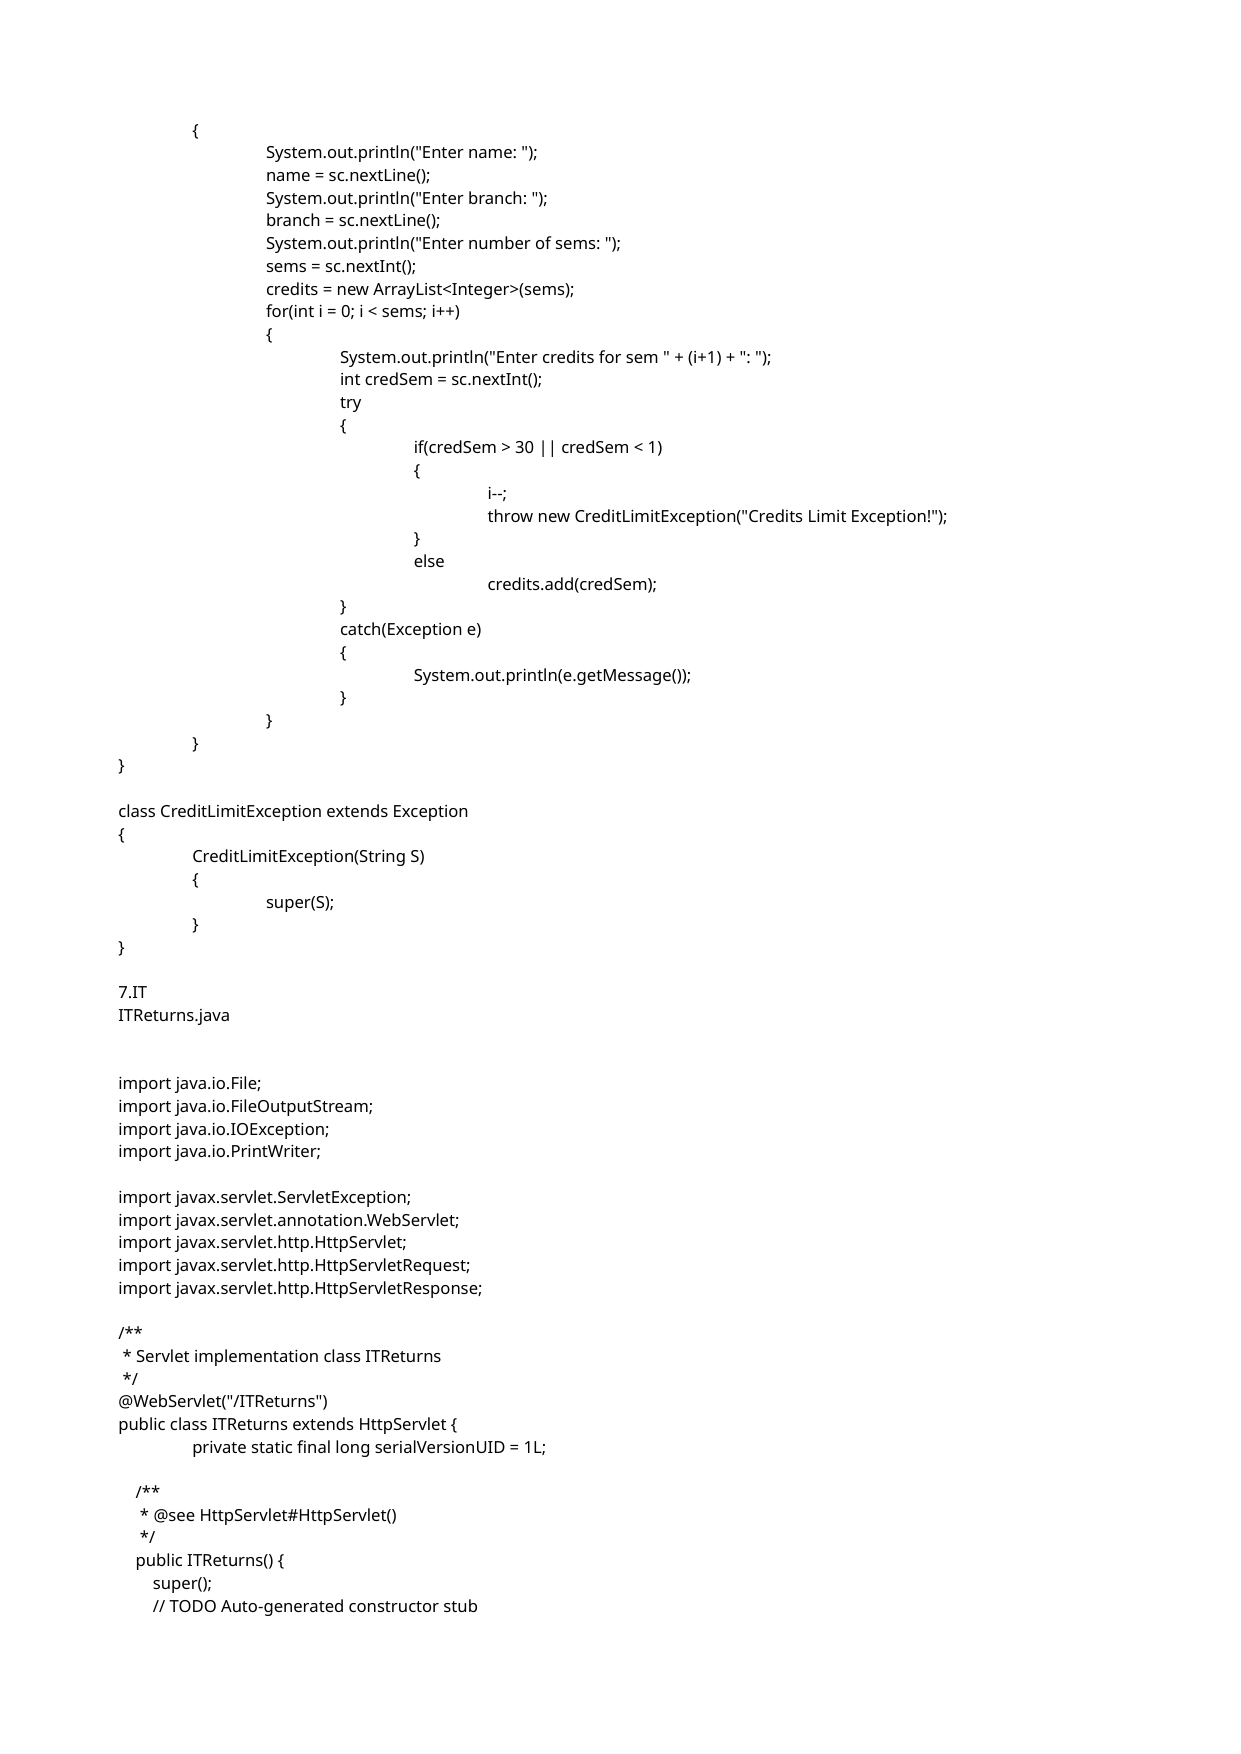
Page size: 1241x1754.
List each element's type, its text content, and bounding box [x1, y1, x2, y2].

text for(int i = 0; i < sems; i++) [118, 300, 1122, 322]
text public class ITReturns extends HttpServlet { [118, 1412, 1122, 1435]
text { [118, 867, 1122, 890]
text } [118, 708, 1122, 731]
text import javax.servlet.annotation.WebServlet; [118, 1208, 1122, 1231]
text credits = new ArrayList<Integer>(sems); [118, 277, 1122, 300]
text System.out.println("Enter credits for sem " + (i+1) + ": "); [118, 345, 1122, 368]
text int credSem = sc.nextInt(); [118, 368, 1122, 391]
text } [118, 936, 1122, 958]
text } [118, 527, 1122, 549]
text catch(Exception e) [118, 618, 1122, 640]
text * @see HttpServlet#HttpServlet() [118, 1503, 1122, 1526]
text else [118, 549, 1122, 572]
text import javax.servlet.http.HttpServletResponse; [118, 1276, 1122, 1299]
text import javax.servlet.http.HttpServletRequest; [118, 1253, 1122, 1276]
text } [118, 754, 1122, 777]
text } [118, 595, 1122, 618]
text System.out.println(e.getMessage()); [118, 663, 1122, 686]
text import javax.servlet.http.HttpServlet; [118, 1231, 1122, 1253]
text i--; [118, 481, 1122, 504]
text throw new CreditLimitException("Credits Limit Exception!"); [118, 504, 1122, 527]
text import javax.servlet.ServletException; [118, 1185, 1122, 1208]
text { [118, 640, 1122, 663]
text { [118, 322, 1122, 345]
text if(credSem > 30 || credSem < 1) [118, 436, 1122, 459]
text System.out.println("Enter name: "); [118, 141, 1122, 163]
text // TODO Auto-generated constructor stub [118, 1594, 1122, 1617]
text System.out.println("Enter number of sems: "); [118, 232, 1122, 254]
text } [118, 731, 1122, 754]
text } [118, 686, 1122, 708]
text */ [118, 1367, 1122, 1390]
text class CreditLimitException extends Exception [118, 799, 1122, 822]
text * Servlet implementation class ITReturns [118, 1344, 1122, 1367]
text try [118, 391, 1122, 413]
text @WebServlet("/ITReturns") [118, 1390, 1122, 1412]
text 7.IT [118, 981, 1122, 1004]
text /** [118, 1481, 1122, 1503]
text name = sc.nextLine(); [118, 163, 1122, 186]
text import java.io.File; [118, 1072, 1122, 1094]
text { [118, 822, 1122, 845]
text sems = sc.nextInt(); [118, 254, 1122, 277]
text /** [118, 1322, 1122, 1344]
text super(); [118, 1571, 1122, 1594]
text } [118, 913, 1122, 936]
text System.out.println("Enter branch: "); [118, 186, 1122, 209]
text import java.io.IOException; [118, 1117, 1122, 1140]
text CreditLimitException(String S) [118, 845, 1122, 867]
text private static final long serialVersionUID = 1L; [118, 1435, 1122, 1458]
text branch = sc.nextLine(); [118, 209, 1122, 232]
text { [118, 413, 1122, 436]
text ITReturns.java [118, 1004, 1122, 1026]
text super(S); [118, 890, 1122, 913]
text public ITReturns() { [118, 1549, 1122, 1571]
text import java.io.FileOutputStream; [118, 1094, 1122, 1117]
text { [118, 118, 1122, 141]
text import java.io.PrintWriter; [118, 1140, 1122, 1163]
text */ [118, 1526, 1122, 1549]
text { [118, 459, 1122, 481]
text credits.add(credSem); [118, 572, 1122, 595]
